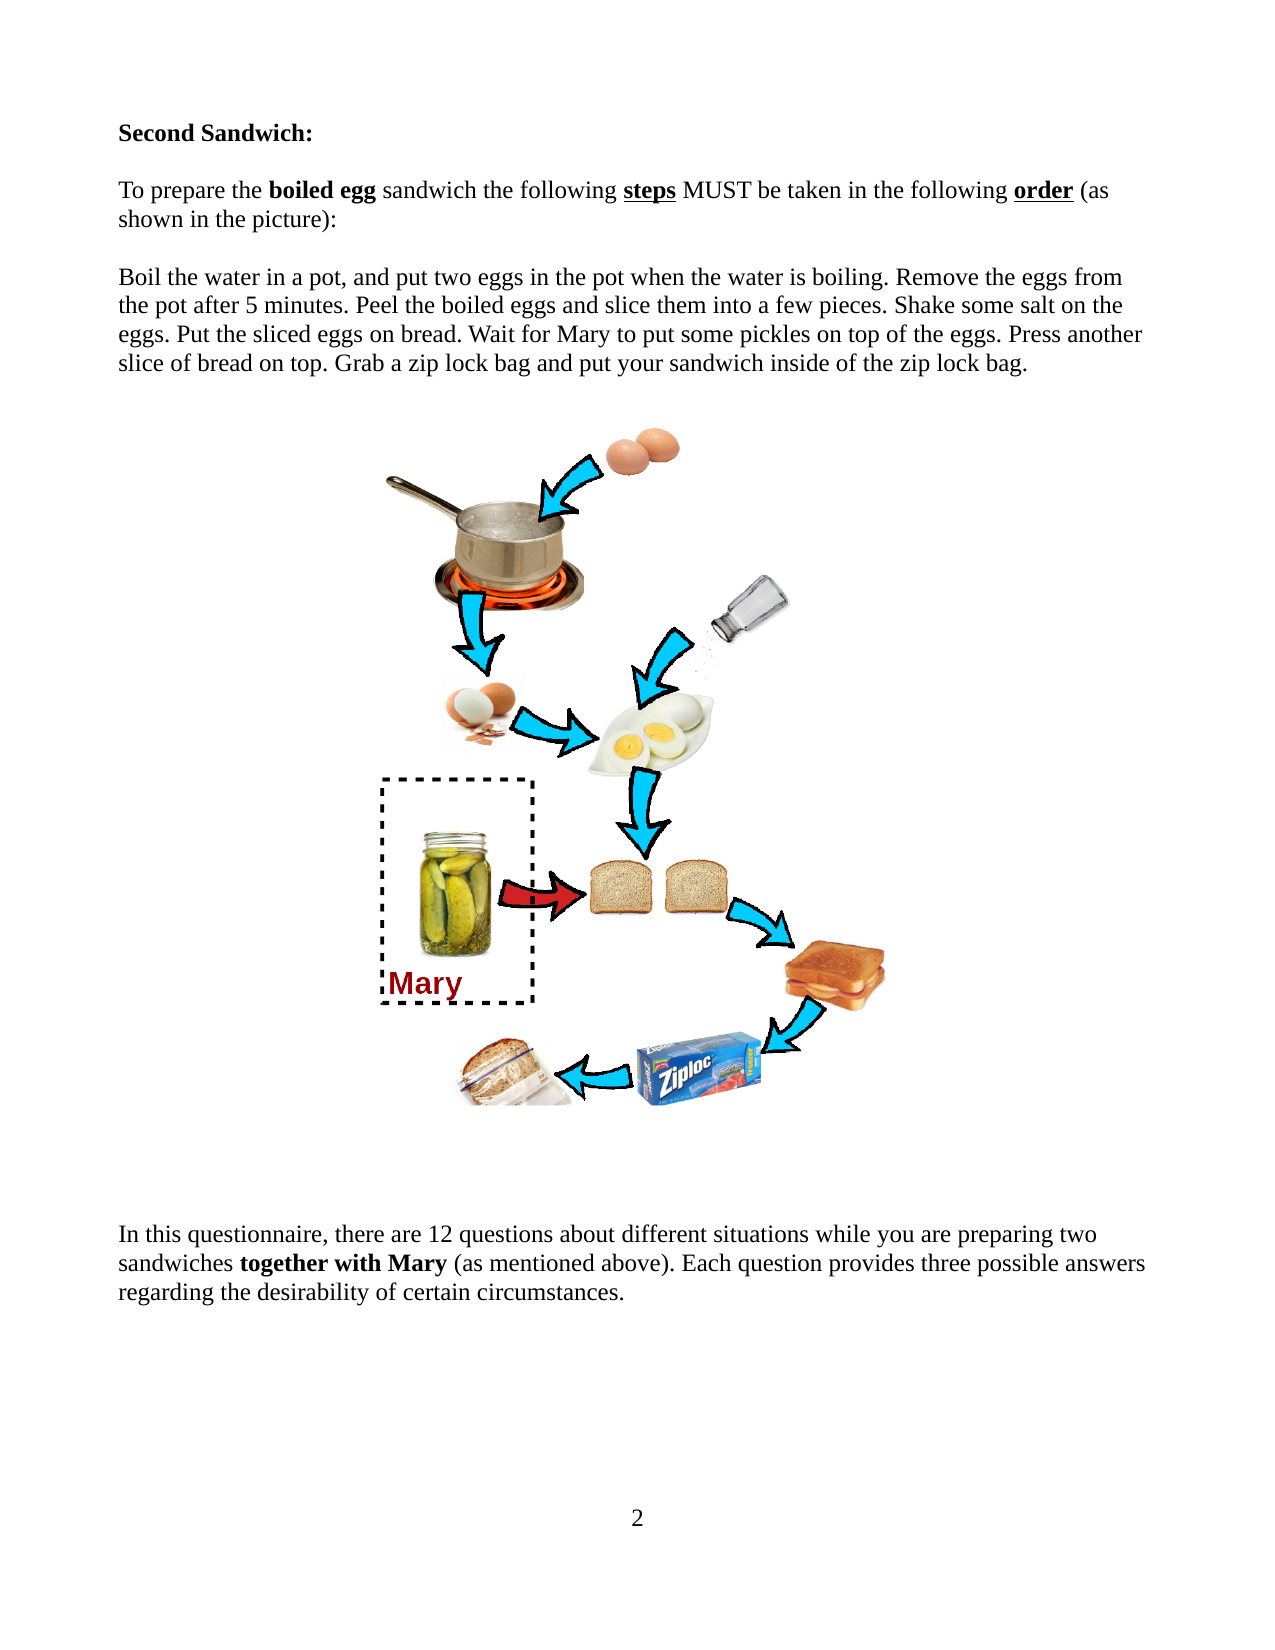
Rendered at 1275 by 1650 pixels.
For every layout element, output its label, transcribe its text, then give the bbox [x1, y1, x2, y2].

text Second Sandwich: [118, 118, 1157, 147]
text To prepare the boiled egg sandwich the following steps MUST be taken in the following order (as shown in the picture): [118, 176, 1157, 233]
text Boil the water in a pot, and put two eggs in the pot when the water is boiling. Remove the eggs from the pot after 5 minutes. Peel the boiled eggs and slice them into a few pieces. Shake some salt on the eggs. Put the sliced eggs on bread. Wait for Mary to put some pickles on top of the eggs. Press another slice of bread on top. Grab a zip lock bag and put your sandwich inside of the zip lock bag. [118, 262, 1157, 377]
text In this questionnaire, there are 12 questions about different situations while you are preparing two sandwiches together with Mary (as mentioned above). Each question provides three possible answers regarding the desirability of certain circumstances. [118, 1219, 1157, 1305]
picture [372, 418, 925, 1133]
